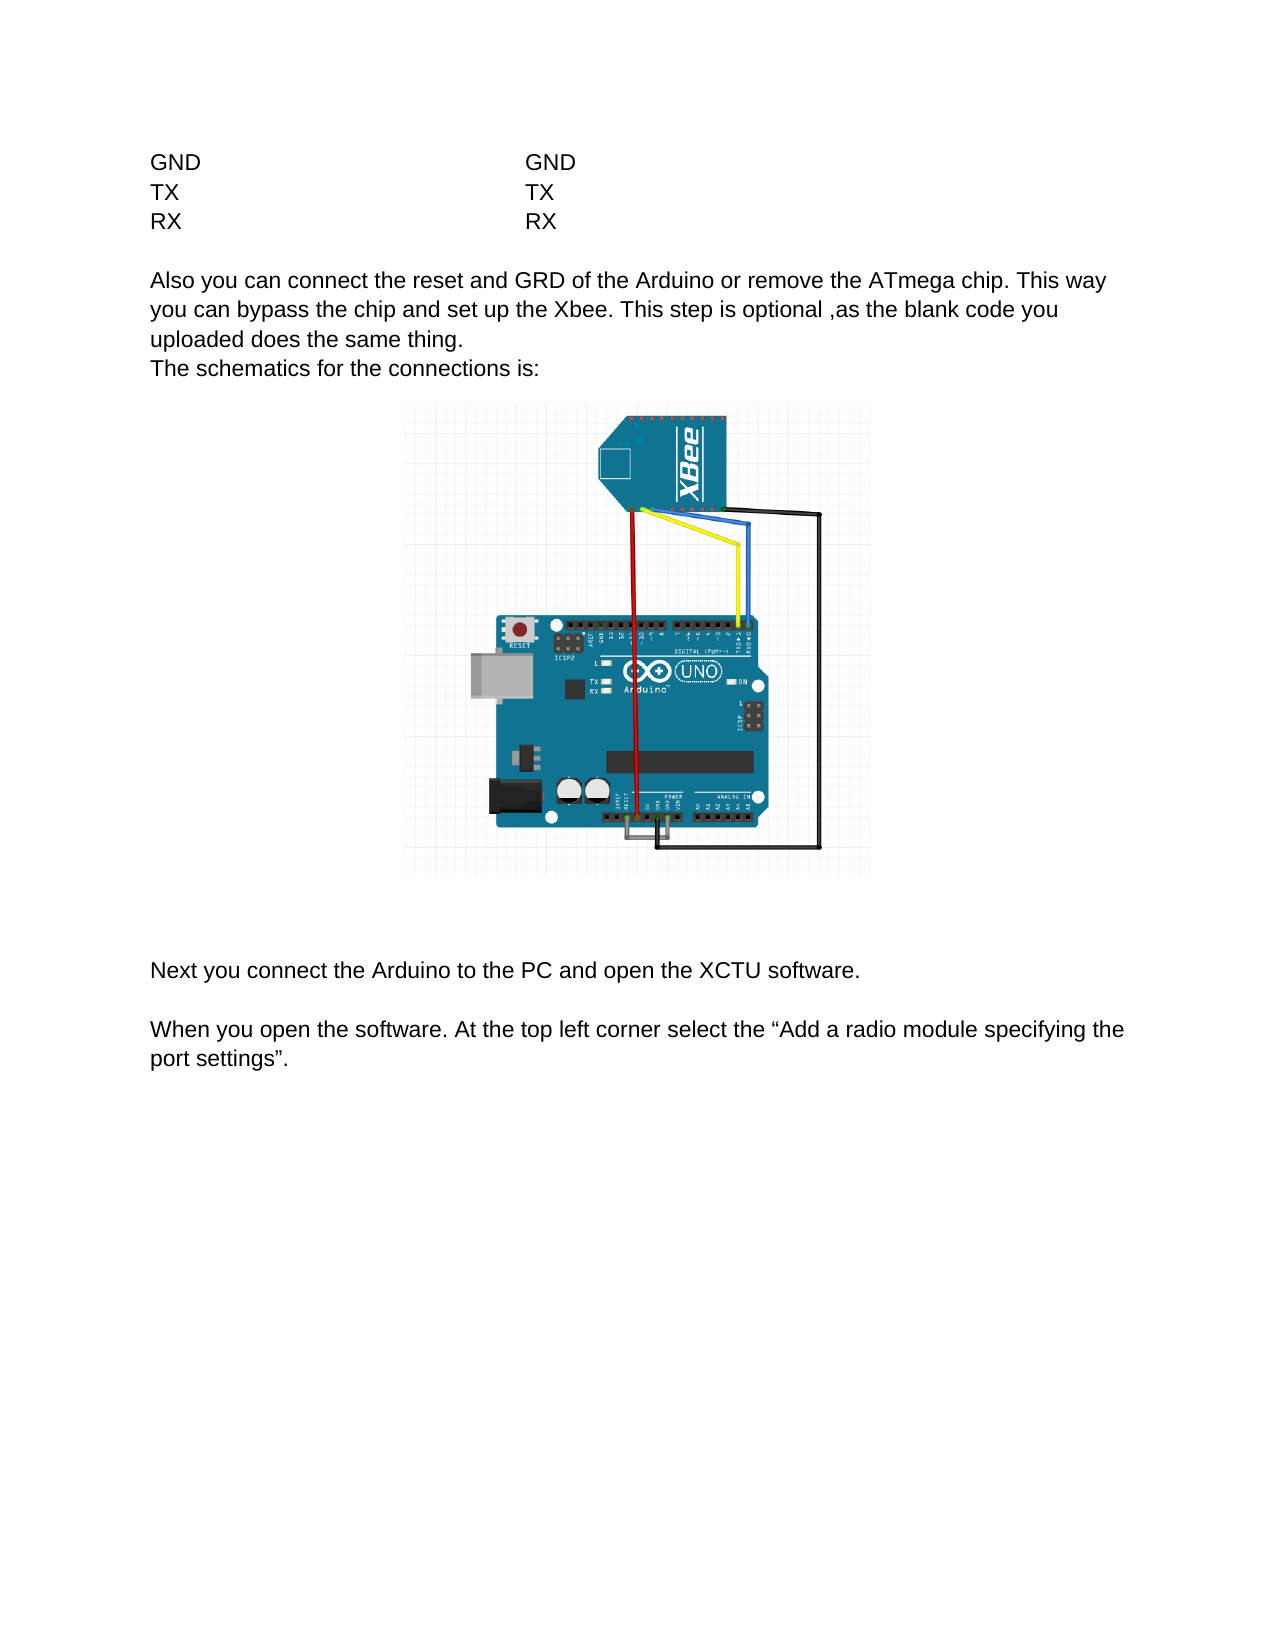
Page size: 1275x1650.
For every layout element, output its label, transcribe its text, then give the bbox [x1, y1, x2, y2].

text TX TX [150, 179, 1125, 205]
picture [405, 403, 870, 877]
text RX RX [150, 209, 1125, 234]
text Also you can connect the reset and GRD of the Arduino or remove the ATmega chip. This way you can bypass the chip and set up the Xbee. This step is optional ,as the blank code you uploaded does the same thing. [150, 267, 1125, 352]
text The schematics for the connections is: [150, 356, 1125, 381]
text GND GND [150, 150, 1125, 176]
text Next you connect the Arduino to the PC and open the XCTU software. [150, 958, 1125, 983]
text When you open the software. At the top left corner select the “Add a radio module specifying the port settings”. [150, 1017, 1125, 1072]
